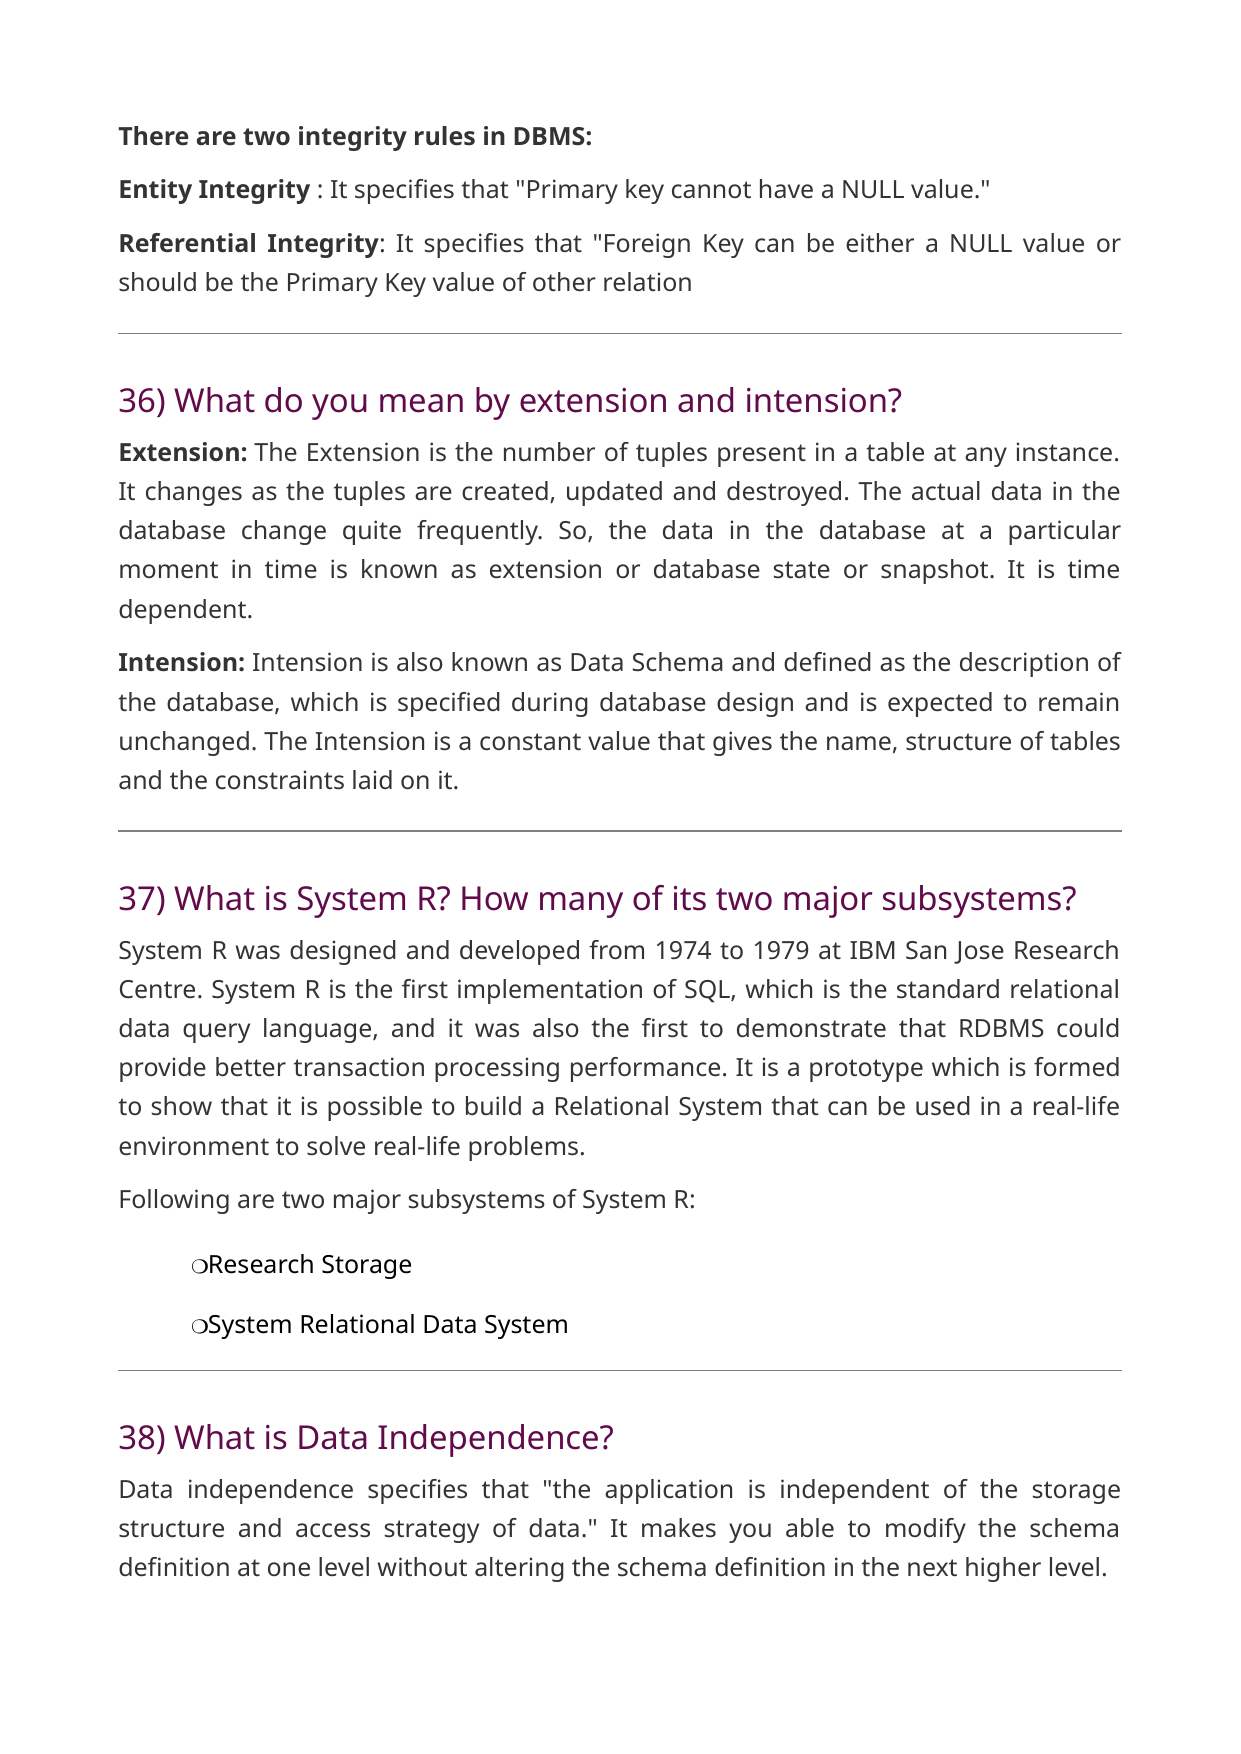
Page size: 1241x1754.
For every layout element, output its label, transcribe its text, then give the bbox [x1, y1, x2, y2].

text Entity Integrity : It specifies that "Primary key cannot have a NULL value." [118, 172, 1122, 206]
subtitle 37) What is System R? How many of its two major subsystems? [118, 875, 1122, 920]
text Data independence specifies that "the application is independent of the storage structure and access strategy of data." It makes you able to modify the schema definition at one level without altering the schema definition in the next higher level. [118, 1471, 1122, 1584]
text Extension: The Extension is the number of tuples present in a table at any instance. It changes as the tuples are created, updated and destroyed. The actual data in the database change quite frequently. So, the data in the database at a particular moment in time is known as extension or database state or snapshot. It is time dependent. [118, 434, 1122, 625]
text Following are two major subsystems of System R: [118, 1182, 1122, 1216]
text Referential Integrity: It specifies that "Foreign Key can be either a NULL value or should be the Primary Key value of other relation [118, 226, 1122, 299]
subtitle 36) What do you mean by extension and intension? [118, 377, 1122, 422]
text Intension: Intension is also known as Data Schema and defined as the description of the database, which is specified during database design and is expected to remain unchanged. The Intension is a constant value that gives the name, structure of tables and the constraints laid on it. [118, 645, 1122, 797]
list Research Storage [118, 1242, 1122, 1281]
subtitle 38) What is Data Independence? [118, 1414, 1122, 1459]
text There are two integrity rules in DBMS: [118, 118, 1122, 152]
text System R was designed and developed from 1974 to 1979 at IBM San Jose Research Centre. System R is the first implementation of SQL, which is the standard relational data query language, and it was also the first to demonstrate that RDBMS could provide better transaction processing performance. It is a prototype which is formed to show that it is possible to build a Relational System that can be used in a real-life environment to solve real-life problems. [118, 932, 1122, 1162]
list System Relational Data System [118, 1302, 1122, 1341]
